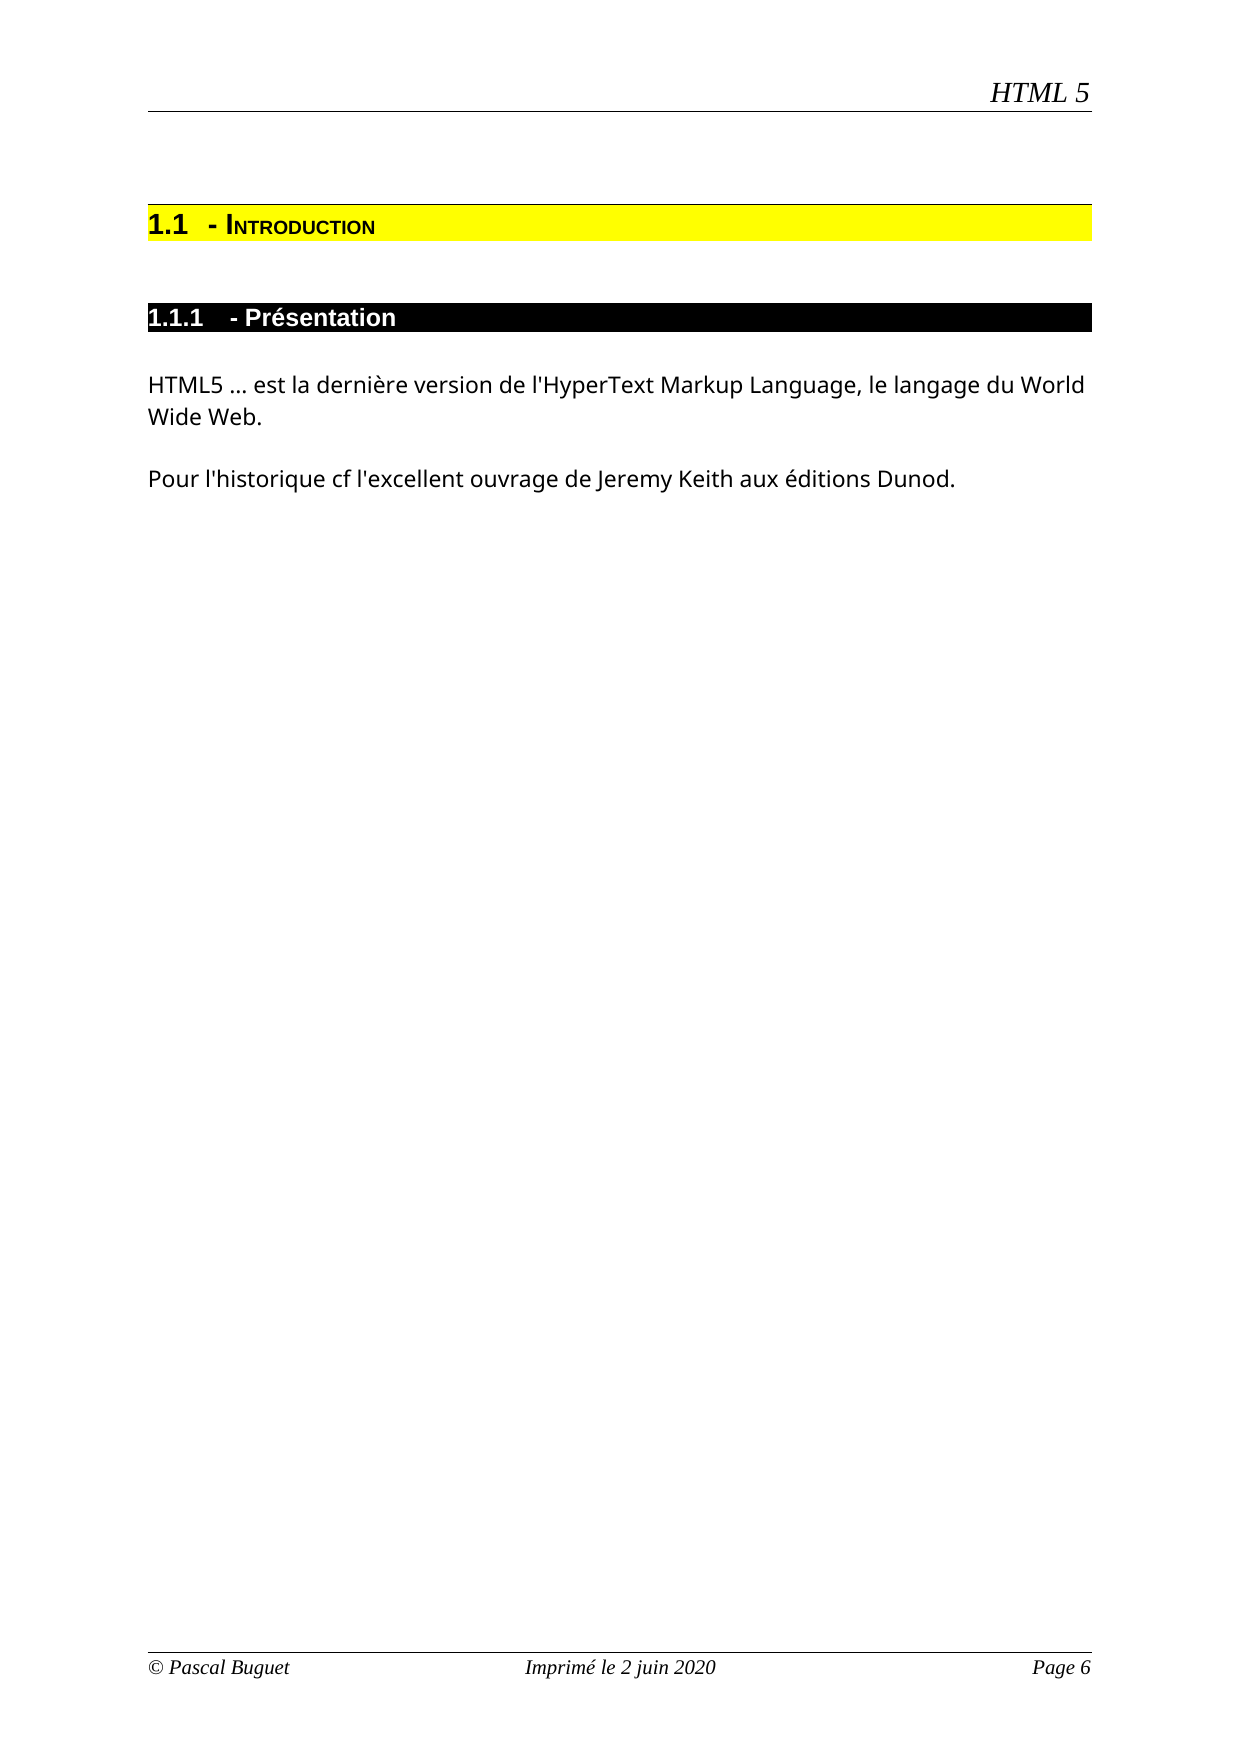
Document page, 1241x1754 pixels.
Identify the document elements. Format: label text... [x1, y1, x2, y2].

text Pour l'historique cf l'excellent ouvrage de Jeremy Keith aux éditions Dunod. [148, 463, 1092, 494]
subtitle - Présentation [148, 303, 1092, 332]
text HTML5 … est la dernière version de l'HyperText Markup Language, le langage du World Wide Web. [148, 369, 1092, 432]
subtitle - Introduction [148, 205, 1092, 241]
